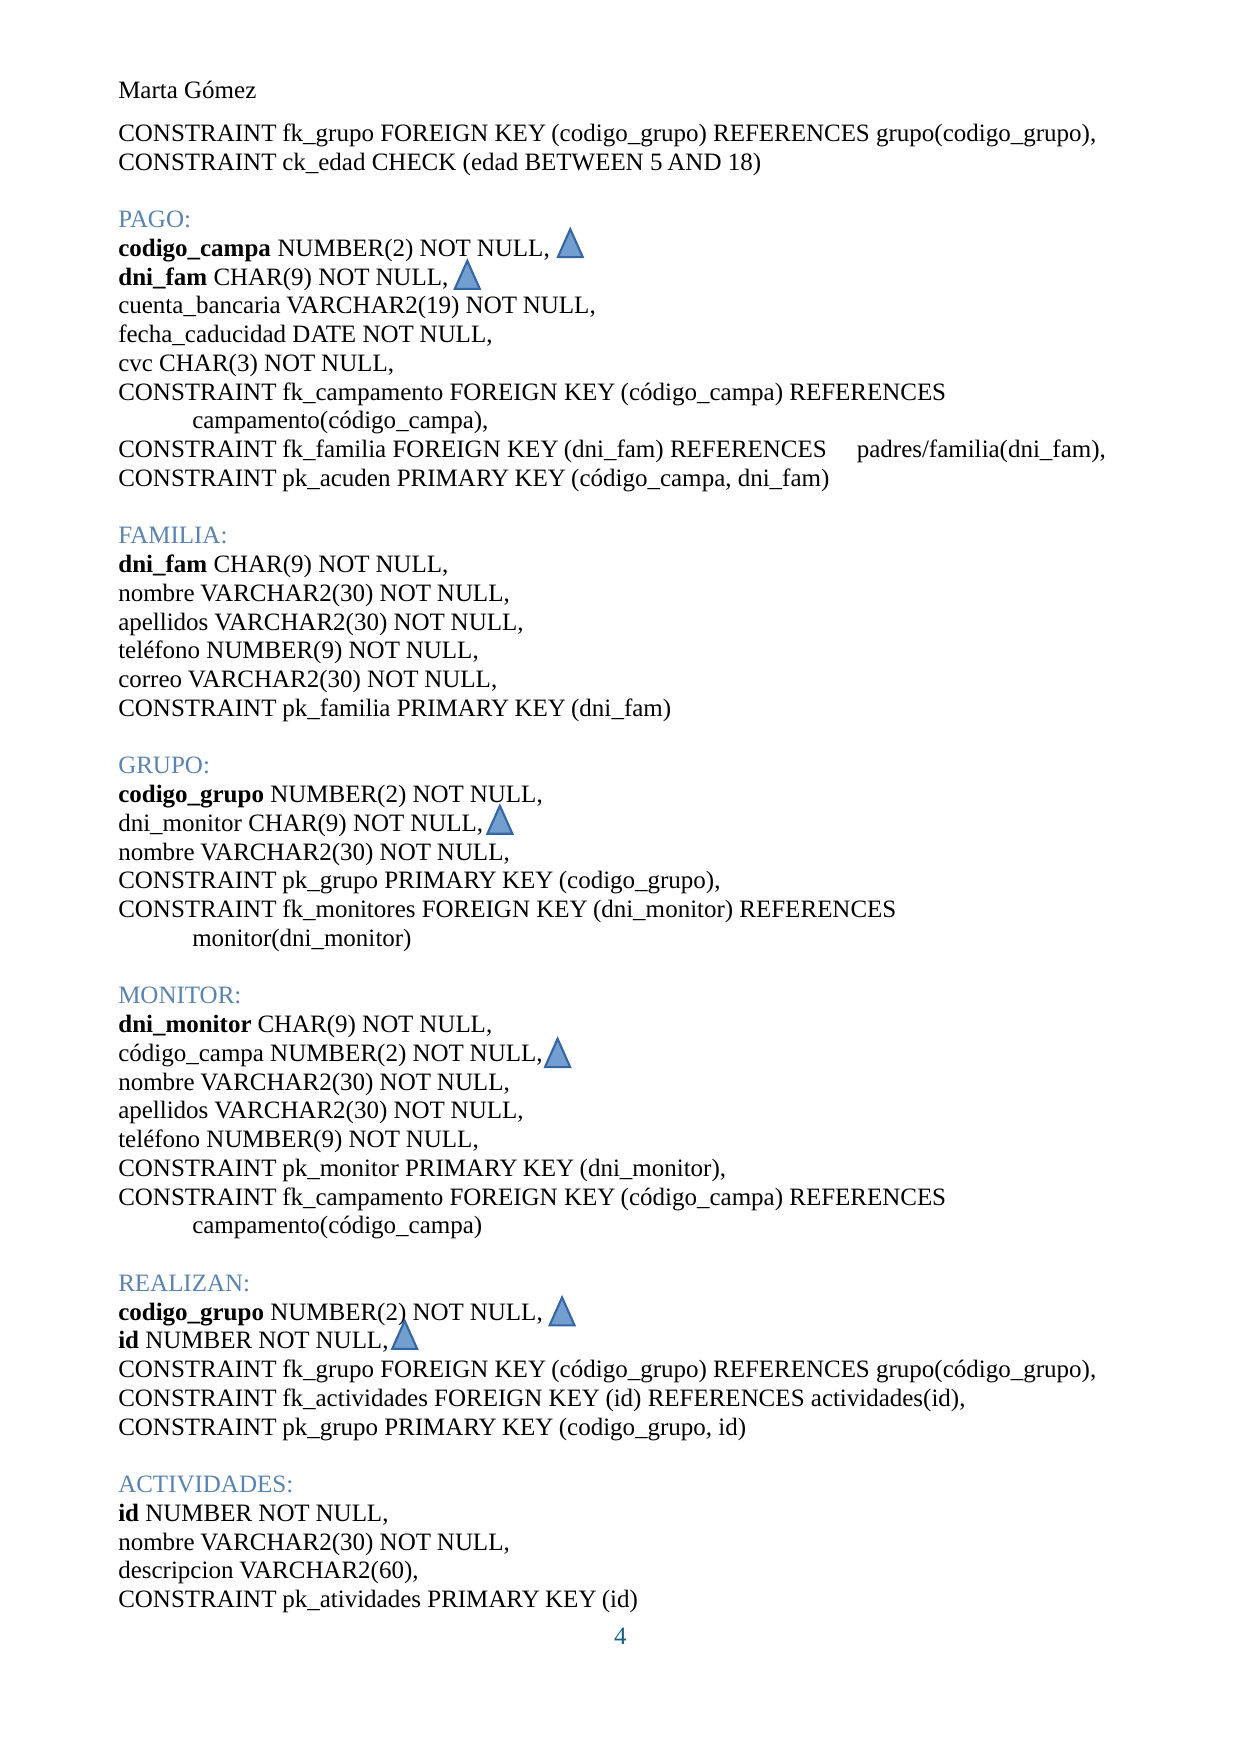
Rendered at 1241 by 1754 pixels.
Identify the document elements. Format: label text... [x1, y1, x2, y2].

text codigo_campa NUMBER(2) NOT NULL, [118, 233, 1122, 262]
text id NUMBER NOT NULL, [118, 1498, 1122, 1527]
text correo VARCHAR2(30) NOT NULL, [118, 664, 1122, 693]
text nombre VARCHAR2(30) NOT NULL, [118, 837, 1122, 866]
text nombre VARCHAR2(30) NOT NULL, [118, 1067, 1122, 1096]
text cuenta_bancaria VARCHAR2(19) NOT NULL, [118, 291, 1122, 319]
text codigo_grupo NUMBER(2) NOT NULL, [118, 779, 1122, 808]
text [564, 1297, 1122, 1326]
text CONSTRAINT fk_grupo FOREIGN KEY (codigo_grupo) REFERENCES grupo(codigo_grupo), [118, 118, 1122, 147]
text CONSTRAINT pk_familia PRIMARY KEY (dni_fam) [118, 693, 1122, 722]
text CONSTRAINT pk_grupo PRIMARY KEY (codigo_grupo), [118, 866, 1122, 894]
text CONSTRAINT pk_atividades PRIMARY KEY (id) [118, 1584, 1122, 1613]
text REALIZAN: [118, 1268, 1122, 1297]
text código_campa NUMBER(2) NOT NULL, [118, 1038, 556, 1067]
text nombre VARCHAR2(30) NOT NULL, [118, 578, 1122, 607]
text PAGO: [118, 204, 1122, 233]
text CONSTRAINT fk_grupo FOREIGN KEY (código_grupo) REFERENCES grupo(código_grupo), [118, 1354, 1122, 1383]
text dni_monitor CHAR(9) NOT NULL, [118, 1009, 1122, 1038]
text CONSTRAINT pk_monitor PRIMARY KEY (dni_monitor), [118, 1153, 1122, 1182]
text CONSTRAINT fk_monitores FOREIGN KEY (dni_monitor) REFERENCES monitor(dni_monitor) [118, 894, 1122, 952]
text teléfono NUMBER(9) NOT NULL, [118, 1124, 1122, 1153]
text CONSTRAINT ck_edad CHECK (edad BETWEEN 5 AND 18) [118, 147, 1122, 176]
text CONSTRAINT fk_familia FOREIGN KEY (dni_fam) REFERENCES padres/familia(dni_fam), [118, 434, 1122, 463]
text [559, 1038, 1122, 1067]
text cvc CHAR(3) NOT NULL, [118, 348, 1122, 377]
text MONITOR: [118, 981, 1122, 1009]
text dni_monitor CHAR(9) NOT NULL, [118, 808, 1122, 837]
text CONSTRAINT pk_acuden PRIMARY KEY (código_campa, dni_fam) [118, 463, 1122, 492]
text CONSTRAINT fk_campamento FOREIGN KEY (código_campa) REFERENCES campamento(código_campa) [118, 1182, 1122, 1239]
text CONSTRAINT pk_grupo PRIMARY KEY (codigo_grupo, id) [118, 1412, 1122, 1441]
text CONSTRAINT fk_actividades FOREIGN KEY (id) REFERENCES actividades(id), [118, 1383, 1122, 1412]
text descripcion VARCHAR2(60), [118, 1556, 1122, 1584]
text GRUPO: [118, 751, 1122, 779]
text FAMILIA: [118, 521, 1122, 549]
text nombre VARCHAR2(30) NOT NULL, [118, 1527, 1122, 1556]
text codigo_grupo NUMBER(2) NOT NULL, [118, 1297, 560, 1326]
text apellidos VARCHAR2(30) NOT NULL, [118, 1096, 1122, 1124]
text teléfono NUMBER(9) NOT NULL, [118, 636, 1122, 664]
text CONSTRAINT fk_campamento FOREIGN KEY (código_campa) REFERENCES campamento(código_campa), [118, 377, 1122, 434]
text id NUMBER NOT NULL, [118, 1326, 1122, 1354]
text fecha_caducidad DATE NOT NULL, [118, 319, 1122, 348]
text dni_fam CHAR(9) NOT NULL, [118, 262, 1122, 291]
text apellidos VARCHAR2(30) NOT NULL, [118, 607, 1122, 636]
text ACTIVIDADES: [118, 1469, 1122, 1498]
text dni_fam CHAR(9) NOT NULL, [118, 549, 1122, 578]
